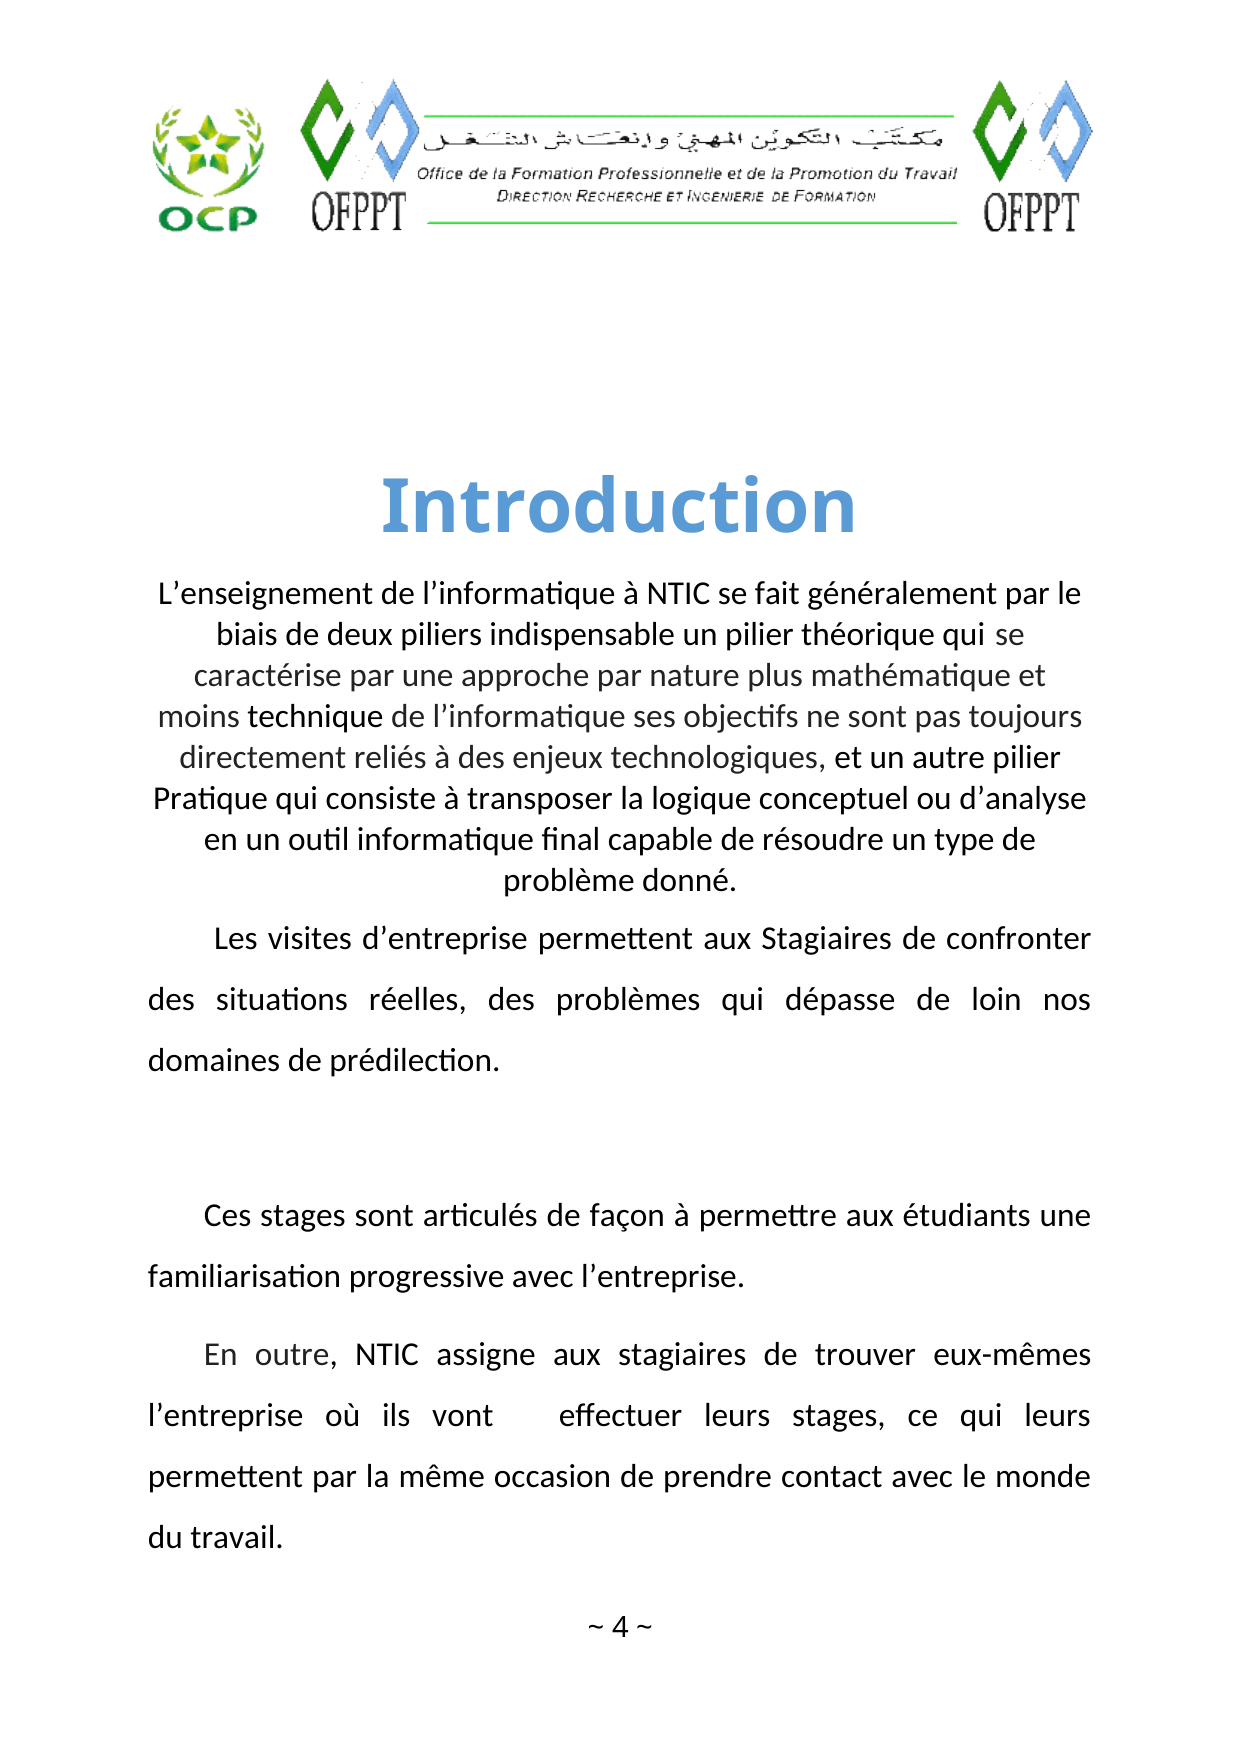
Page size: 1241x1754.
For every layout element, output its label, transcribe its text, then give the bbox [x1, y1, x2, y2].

text Introduction [148, 452, 1093, 554]
text Les visites d’entreprise permettent aux Stagiaires de confronter des situations réelles, des problèmes qui dépasse de loin nos domaines de prédilection. [148, 917, 1093, 1079]
text En outre, NTIC assigne aux stagiaires de trouver eux-mêmes l’entreprise où ils vont effectuer leurs stages, ce qui leurs permettent par la même occasion de prendre contact avec le monde du travail. [148, 1333, 1093, 1557]
text Ces stages sont articulés de façon à permettre aux étudiants une familiarisation progressive avec l’entreprise. [148, 1194, 1093, 1296]
text L’enseignement de l’informatique à NTIC se fait généralement par le biais de deux piliers indispensable un pilier théorique qui se caractérise par une approche par nature plus mathématique et moins technique de l’informatique ses objectifs ne sont pas toujours directement reliés à des enjeux technologiques, et un autre pilier Pratique qui consiste à transposer la logique conceptuel ou d’analyse en un outil informatique final capable de résoudre un type de problème donné. [148, 572, 1093, 900]
